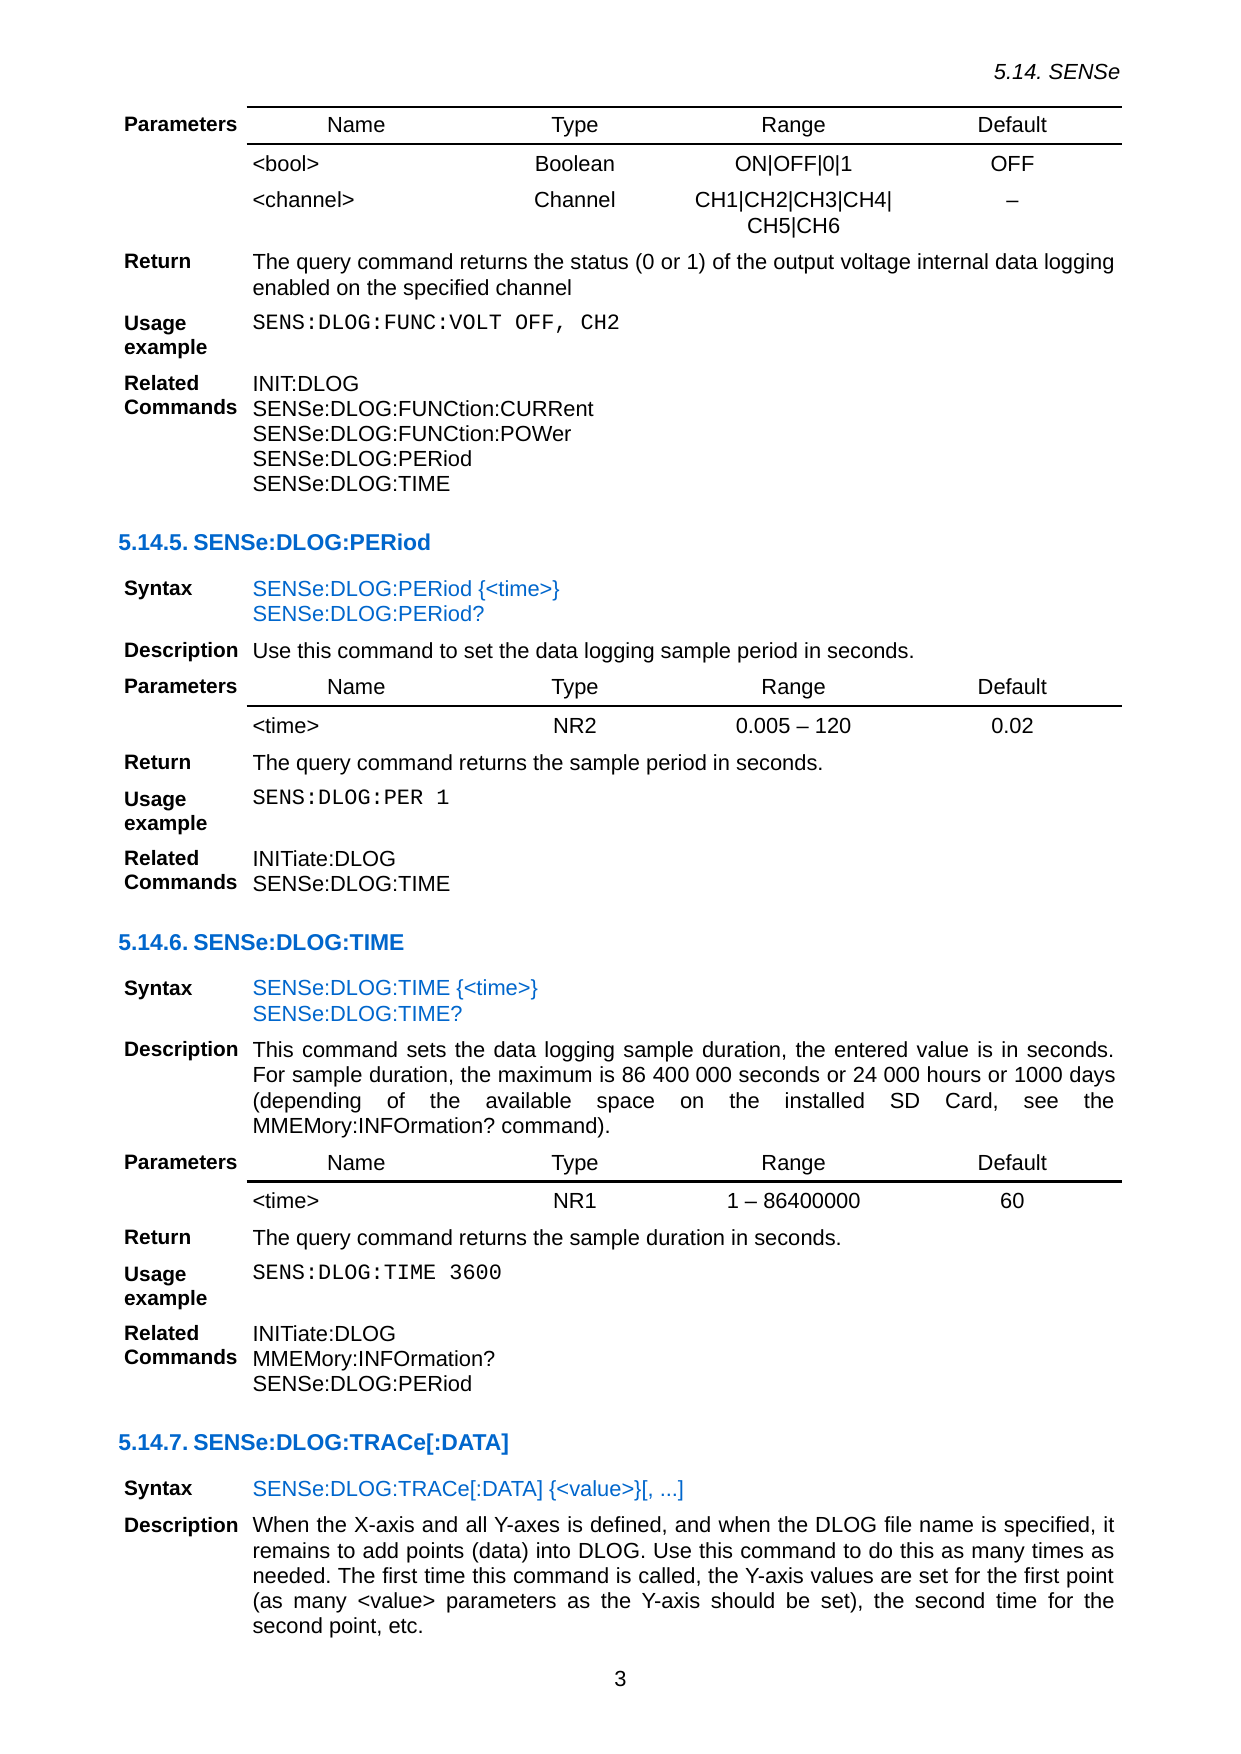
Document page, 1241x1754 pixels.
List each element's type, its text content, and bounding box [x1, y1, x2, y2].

table_cell SENS:DLOG:TIME 3600 [247, 1256, 1122, 1315]
table_cell Boolean [465, 145, 684, 182]
table_cell Range [684, 669, 903, 705]
table_cell ON|OFF|0|1 [684, 145, 903, 182]
subtitle SENSe:DLOG:TIME [118, 928, 1122, 955]
table_cell INITiate:DLOG MMEMory:INFOrmation? SENSe:DLOG:PERiod [247, 1315, 1122, 1402]
table_cell Parameters [118, 1144, 247, 1219]
table_cell Usage example [118, 305, 247, 365]
table_cell INITiate:DLOG SENSe:DLOG:TIME [247, 840, 1122, 902]
table_cell INIT:DLOG SENSe:DLOG:FUNCtion:CURRent SENSe:DLOG:FUNCtion:POWer SENSe:DLOG:PERiod SENSe:DLOG:TIME [247, 365, 1122, 502]
table_cell SENS:DLOG:FUNC:VOLT OFF, CH2 [247, 305, 1122, 365]
table_cell SENS:DLOG:PER 1 [247, 781, 1122, 840]
table_cell NR1 [465, 1183, 684, 1219]
table_cell 60 [903, 1183, 1122, 1219]
table_cell Description [118, 1031, 247, 1144]
table_cell Default [903, 1144, 1122, 1180]
table_cell – [903, 182, 1122, 243]
table_cell 0.02 [903, 707, 1122, 744]
table_cell Name [247, 108, 465, 143]
table_cell Return [118, 744, 247, 781]
table_cell NR2 [465, 707, 684, 744]
table_cell <time> [247, 707, 465, 744]
table_header Syntax [118, 970, 247, 1031]
table_cell Parameters [118, 106, 247, 243]
subtitle SENSe:DLOG:TRACe[:DATA] [118, 1429, 1122, 1455]
table_header SENSe:DLOG:TRACe[:DATA] {<value>}[, ...] [247, 1470, 1122, 1507]
table_cell Name [247, 669, 465, 705]
table_cell The query command returns the sample period in seconds. [247, 744, 1122, 781]
table_cell Channel [465, 182, 684, 243]
table_cell Return [118, 1219, 247, 1256]
table_cell Description [118, 632, 247, 668]
table_cell Range [684, 108, 903, 143]
table_cell OFF [903, 145, 1122, 182]
table_cell Type [465, 1144, 684, 1180]
table_cell 0.005 – 120 [684, 707, 903, 744]
table_cell Range [684, 1144, 903, 1180]
table_cell Description [118, 1507, 247, 1644]
table_cell <time> [247, 1183, 465, 1219]
table_cell Related Commands [118, 1315, 247, 1402]
table_cell CH1|CH2|CH3|CH4|CH5|CH6 [684, 182, 903, 243]
table_cell Default [903, 669, 1122, 705]
table_cell Name [247, 1144, 465, 1180]
table_cell Usage example [118, 781, 247, 840]
table_cell <bool> [247, 145, 465, 182]
table_cell The query command returns the sample duration in seconds. [247, 1219, 1122, 1256]
table_cell Related Commands [118, 365, 247, 502]
table_cell 1 – 86400000 [684, 1183, 903, 1219]
table_cell Use this command to set the data logging sample period in seconds. [247, 632, 1122, 668]
subtitle SENSe:DLOG:PERiod [118, 529, 1122, 555]
table_cell Related Commands [118, 840, 247, 902]
table_header Syntax [118, 1470, 247, 1507]
table_cell Default [903, 108, 1122, 143]
table_cell <channel> [247, 182, 465, 243]
table_cell Parameters [118, 669, 247, 744]
table_header Syntax [118, 570, 247, 632]
table_cell This command sets the data logging sample duration, the entered value is in seconds. For sample duration, the maximum is 86 400 000 seconds or 24 000 hours or 1000 days (depending of the available space on the installed SD Card, see the MMEMory:INFOrmation? command). [247, 1031, 1122, 1144]
table_cell Return [118, 244, 247, 305]
table_cell Type [465, 669, 684, 705]
table_cell Type [465, 108, 684, 143]
table_cell When the X-axis and all Y-axes is defined, and when the DLOG file name is specified, it remains to add points (data) into DLOG. Use this command to do this as many times as needed. The first time this command is called, the Y-axis values are set for the first point (as many <value> parameters as the Y-axis should be set), the second time for the second point, etc. [247, 1507, 1122, 1644]
table_header SENSe:DLOG:TIME {<time>} SENSe:DLOG:TIME? [247, 970, 1122, 1031]
table_cell Usage example [118, 1256, 247, 1315]
table_header SENSe:DLOG:PERiod {<time>} SENSe:DLOG:PERiod? [247, 570, 1122, 632]
table_cell The query command returns the status (0 or 1) of the output voltage internal data logging enabled on the specified channel [247, 244, 1122, 305]
